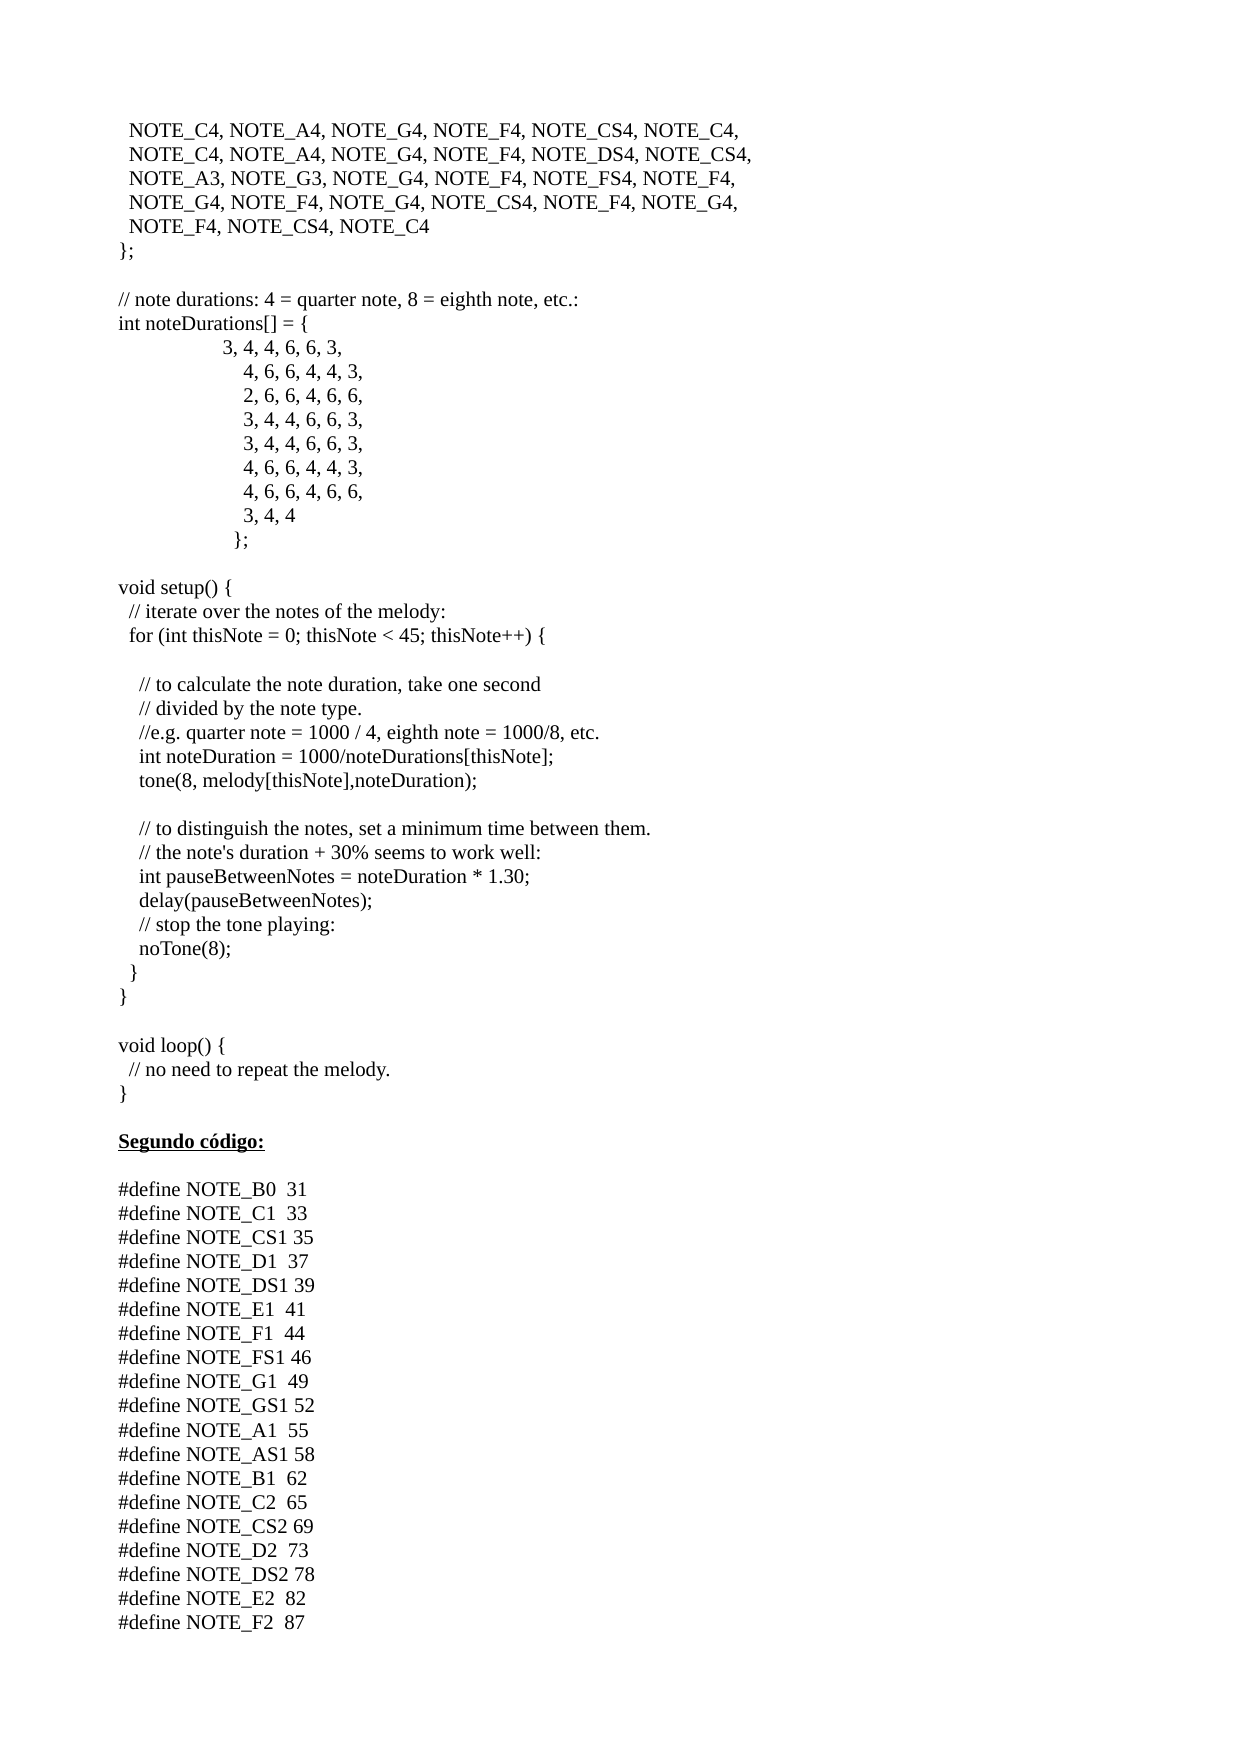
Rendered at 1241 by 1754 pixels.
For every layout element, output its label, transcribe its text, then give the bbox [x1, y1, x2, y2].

text #define NOTE_E2 82 [118, 1586, 1122, 1610]
text NOTE_G4, NOTE_F4, NOTE_G4, NOTE_CS4, NOTE_F4, NOTE_G4, [118, 190, 1122, 214]
text 3, 4, 4, 6, 6, 3, [118, 431, 1122, 455]
text } [118, 960, 1122, 984]
text 4, 6, 6, 4, 6, 6, [118, 479, 1122, 503]
text 4, 6, 6, 4, 4, 3, [118, 359, 1122, 383]
text // the note's duration + 30% seems to work well: [118, 840, 1122, 864]
text int noteDurations[] = { [118, 311, 1122, 335]
text NOTE_C4, NOTE_A4, NOTE_G4, NOTE_F4, NOTE_CS4, NOTE_C4, [118, 118, 1122, 142]
text void loop() { [118, 1032, 1122, 1057]
text #define NOTE_C2 65 [118, 1490, 1122, 1514]
text 3, 4, 4, 6, 6, 3, [118, 407, 1122, 431]
text 4, 6, 6, 4, 4, 3, [118, 455, 1122, 479]
text #define NOTE_D1 37 [118, 1249, 1122, 1273]
text // to distinguish the notes, set a minimum time between them. [118, 816, 1122, 840]
text NOTE_F4, NOTE_CS4, NOTE_C4 [118, 214, 1122, 238]
text #define NOTE_FS1 46 [118, 1345, 1122, 1369]
text #define NOTE_AS1 58 [118, 1442, 1122, 1466]
text // iterate over the notes of the melody: [118, 599, 1122, 623]
text #define NOTE_B0 31 [118, 1177, 1122, 1201]
text #define NOTE_CS1 35 [118, 1225, 1122, 1249]
text #define NOTE_F2 87 [118, 1610, 1122, 1634]
text //e.g. quarter note = 1000 / 4, eighth note = 1000/8, etc. [118, 720, 1122, 744]
text 3, 4, 4, 6, 6, 3, [118, 335, 1122, 359]
text #define NOTE_DS2 78 [118, 1562, 1122, 1586]
text // to calculate the note duration, take one second [118, 672, 1122, 696]
text #define NOTE_B1 62 [118, 1466, 1122, 1490]
text int pauseBetweenNotes = noteDuration * 1.30; [118, 864, 1122, 888]
text noTone(8); [118, 936, 1122, 960]
text // no need to repeat the melody. [118, 1057, 1122, 1081]
text #define NOTE_G1 49 [118, 1369, 1122, 1393]
text int noteDuration = 1000/noteDurations[thisNote]; [118, 744, 1122, 768]
text for (int thisNote = 0; thisNote < 45; thisNote++) { [118, 623, 1122, 647]
text NOTE_A3, NOTE_G3, NOTE_G4, NOTE_F4, NOTE_FS4, NOTE_F4, [118, 166, 1122, 190]
text delay(pauseBetweenNotes); [118, 888, 1122, 912]
text // divided by the note type. [118, 696, 1122, 720]
text #define NOTE_E1 41 [118, 1297, 1122, 1321]
text // stop the tone playing: [118, 912, 1122, 936]
text 3, 4, 4 [118, 503, 1122, 527]
text // note durations: 4 = quarter note, 8 = eighth note, etc.: [118, 287, 1122, 311]
text #define NOTE_C1 33 [118, 1201, 1122, 1225]
text } [118, 984, 1122, 1008]
text tone(8, melody[thisNote],noteDuration); [118, 768, 1122, 792]
text Segundo código: [118, 1129, 1122, 1153]
text #define NOTE_D2 73 [118, 1538, 1122, 1562]
text } [118, 1081, 1122, 1105]
text #define NOTE_GS1 52 [118, 1393, 1122, 1417]
text #define NOTE_DS1 39 [118, 1273, 1122, 1297]
text #define NOTE_F1 44 [118, 1321, 1122, 1345]
text #define NOTE_CS2 69 [118, 1514, 1122, 1538]
text NOTE_C4, NOTE_A4, NOTE_G4, NOTE_F4, NOTE_DS4, NOTE_CS4, [118, 142, 1122, 166]
text #define NOTE_A1 55 [118, 1417, 1122, 1442]
text 2, 6, 6, 4, 6, 6, [118, 383, 1122, 407]
text void setup() { [118, 575, 1122, 599]
text }; [118, 238, 1122, 262]
text }; [118, 527, 1122, 551]
